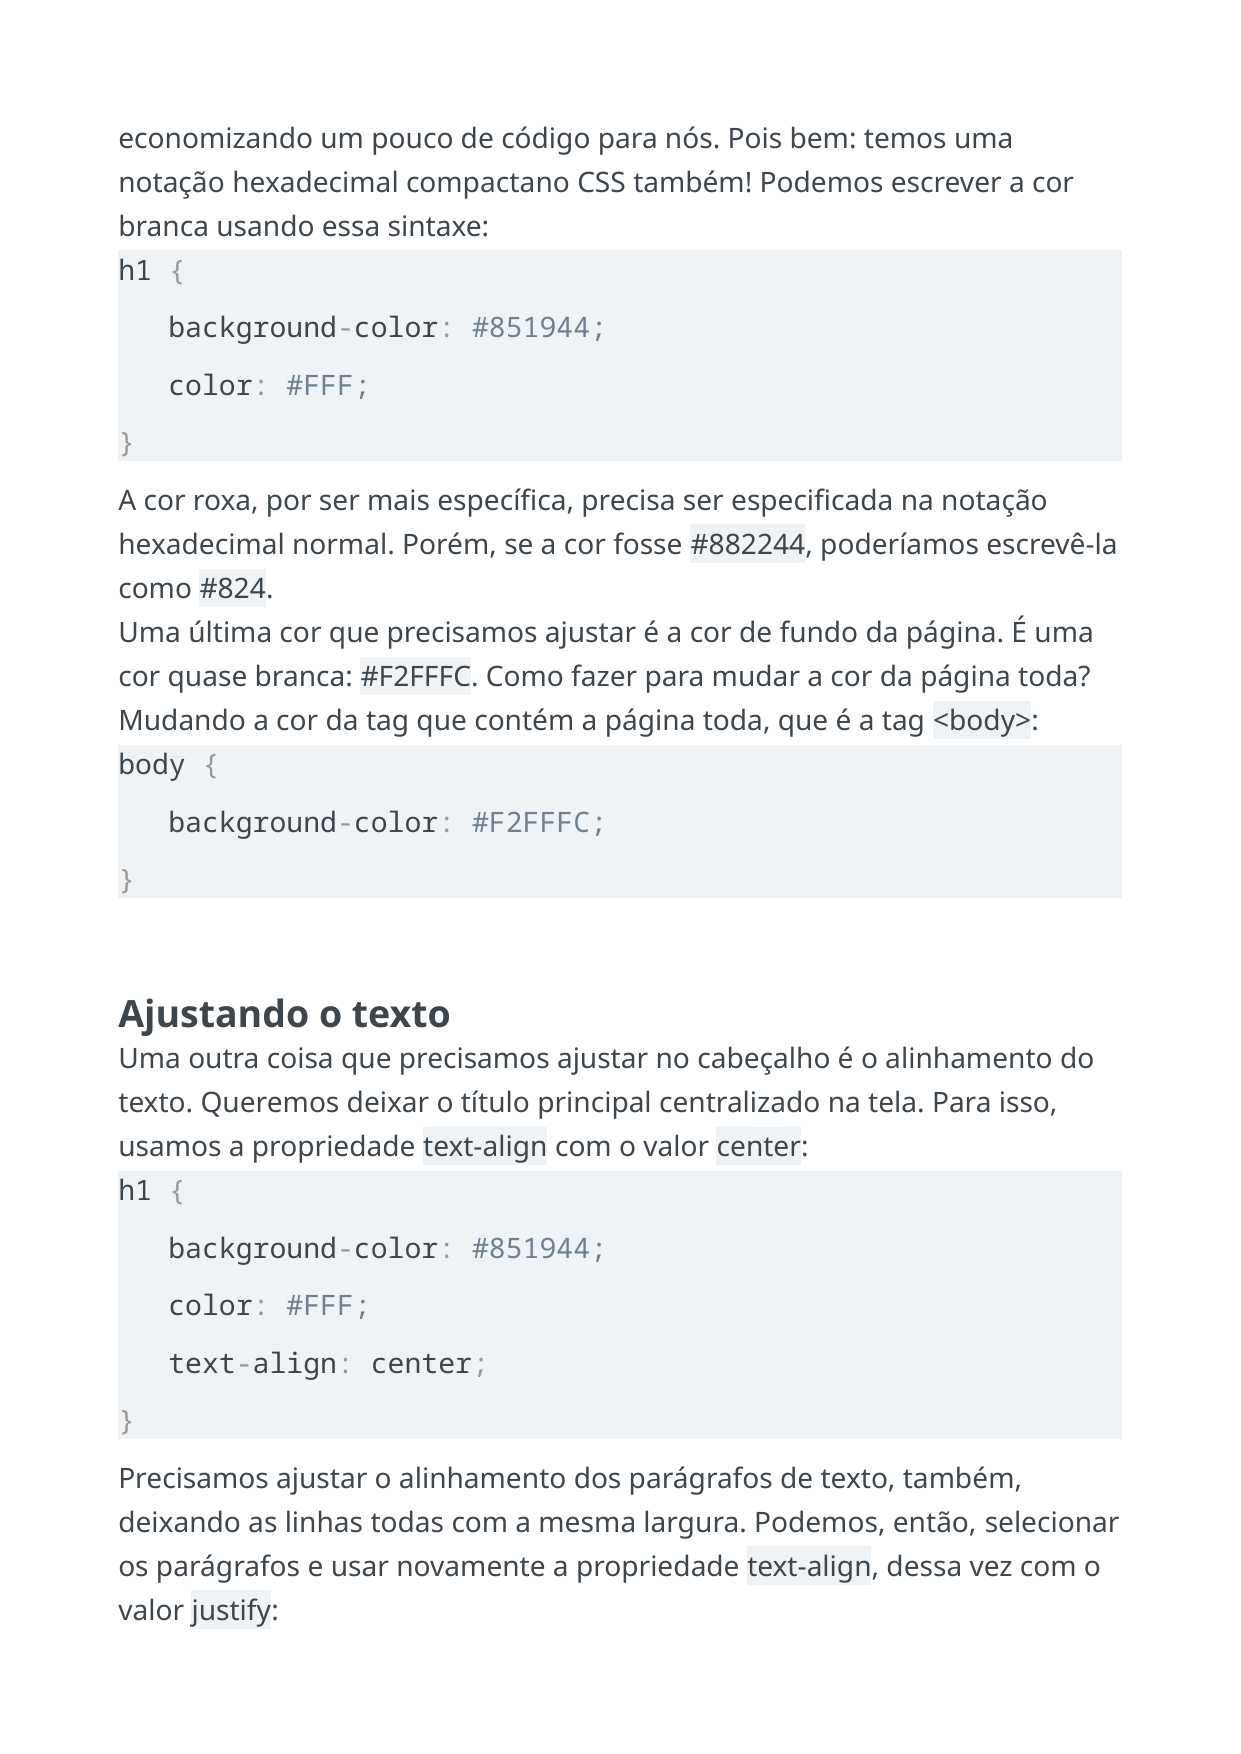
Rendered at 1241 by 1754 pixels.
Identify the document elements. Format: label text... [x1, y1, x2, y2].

text Uma última cor que precisamos ajustar é a cor de fundo da página. É uma cor quase branca: #F2FFFC. Como fazer para mudar a cor da página toda? Mudando a cor da tag que contém a página toda, que é a tag <body>: [118, 612, 1122, 739]
text background-color: #851944; [118, 308, 1122, 346]
text background-color: #851944; [118, 1228, 1122, 1267]
text text-align: center; [118, 1343, 1122, 1382]
text background-color: #F2FFFC; [118, 802, 1122, 841]
text color: #FFF; [118, 1286, 1122, 1324]
text color: #FFF; [118, 365, 1122, 404]
text } [118, 860, 1122, 898]
text h1 { [118, 1171, 1122, 1209]
text Uma outra coisa que precisamos ajustar no cabeçalho é o alinhamento do texto. Queremos deixar o título principal centralizado na tela. Para isso, usamos a propriedade text-align com o valor center: [118, 1038, 1122, 1165]
text h1 { [118, 250, 1122, 289]
text Precisamos ajustar o alinhamento dos parágrafos de texto, também, deixando as linhas todas com a mesma largura. Podemos, então, selecionar os parágrafos e usar novamente a propriedade text-align, dessa vez com o valor justify: [118, 1458, 1122, 1629]
text } [118, 423, 1122, 461]
text body { [118, 745, 1122, 783]
text A cor roxa, por ser mais específica, precisa ser especificada na notação hexadecimal normal. Porém, se a cor fosse #882244, poderíamos escrevê-la como #824. [118, 480, 1122, 607]
text } [118, 1401, 1122, 1439]
subtitle Ajustando o texto [118, 987, 1122, 1038]
text economizando um pouco de código para nós. Pois bem: temos uma notação hexadecimal compactano CSS também! Podemos escrever a cor branca usando essa sintaxe: [118, 118, 1122, 244]
